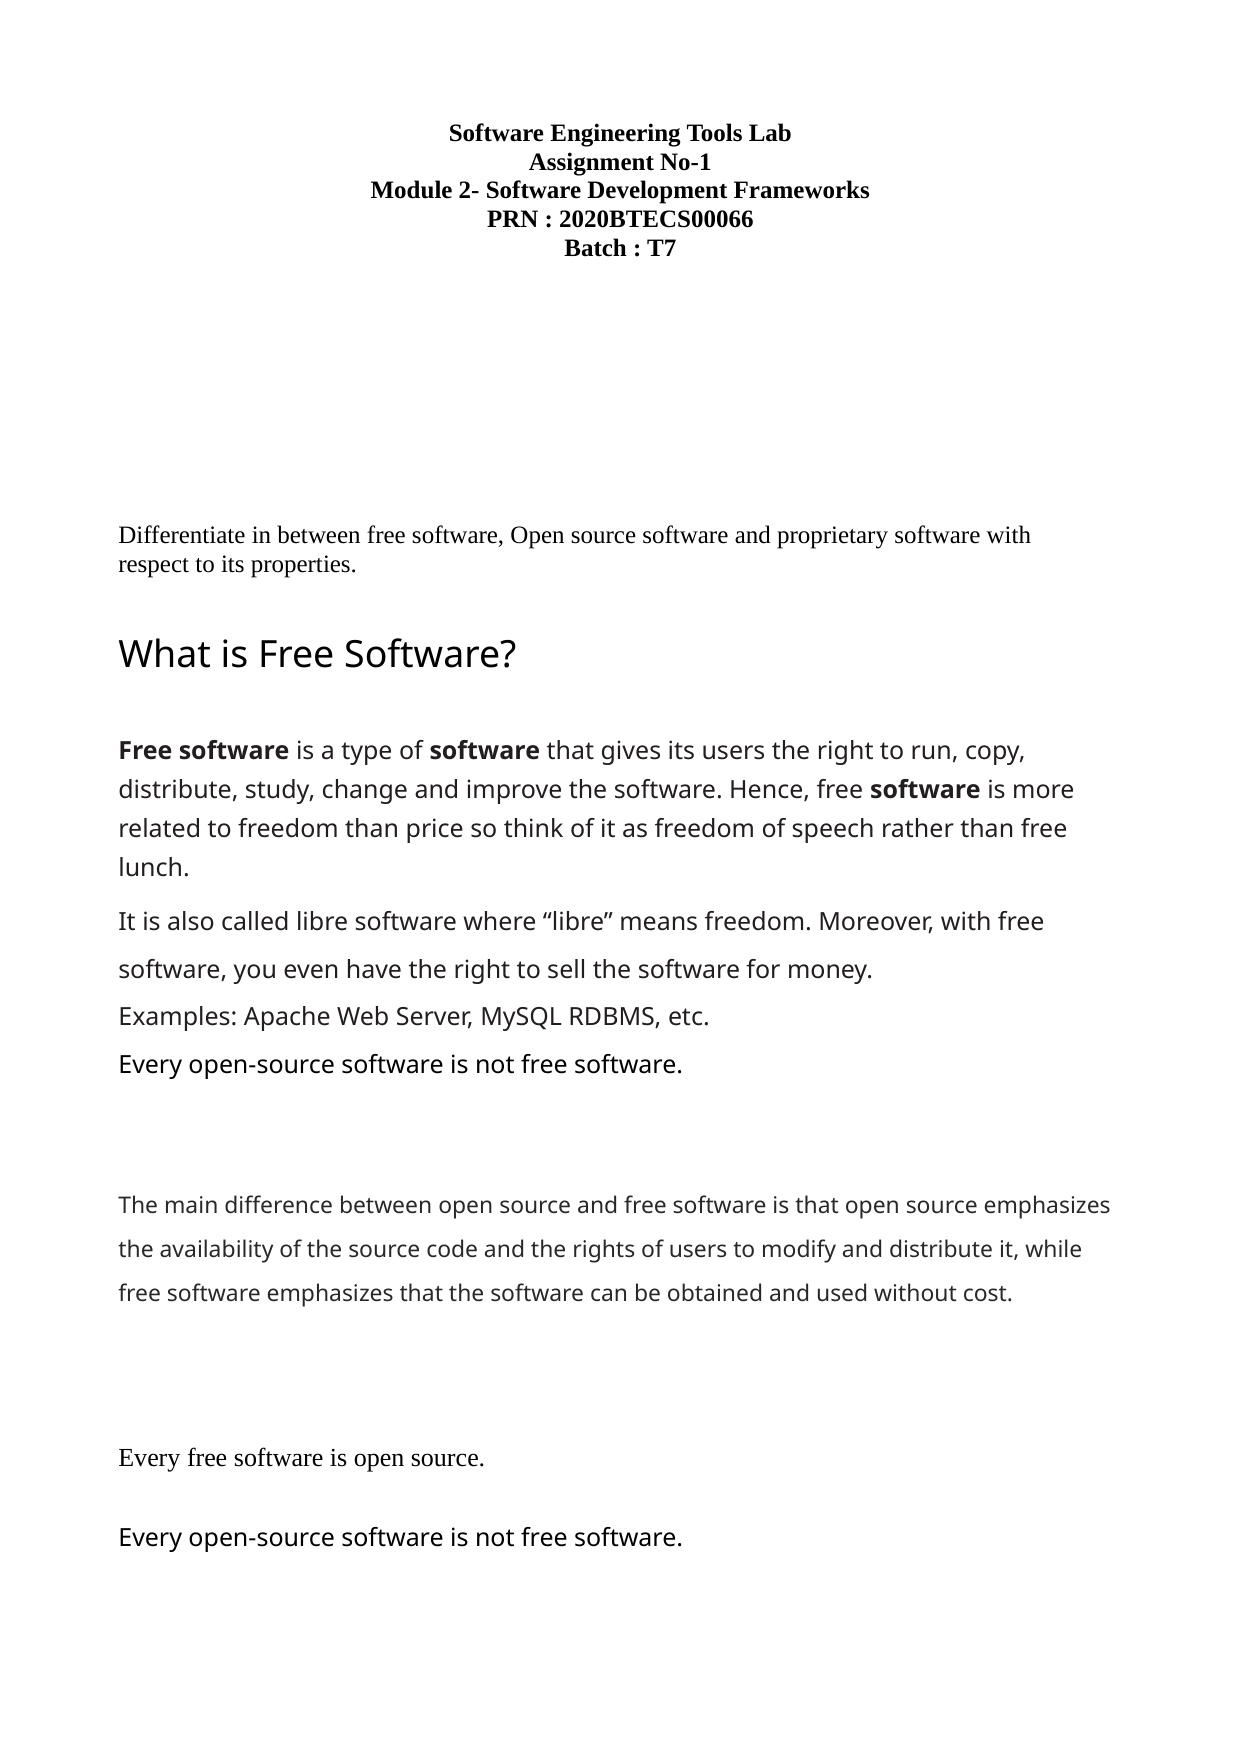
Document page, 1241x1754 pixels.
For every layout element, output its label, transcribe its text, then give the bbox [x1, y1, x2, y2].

text Module 2- Software Development Frameworks [118, 176, 1122, 204]
text The main difference between open source and free software is that open source emphasizes the availability of the source code and the rights of users to modify and distribute it, while free software emphasizes that the software can be obtained and used without cost. [118, 1189, 1122, 1308]
text respect to its properties. [118, 549, 1122, 578]
text Every open-source software is not free software. [118, 1472, 1122, 1506]
text soft [118, 1567, 1122, 1601]
text It is also called libre software where “libre” means freedom. Moreover, with free software, you even have the right to sell the software for money. [118, 904, 1122, 985]
text Examples: Apache Web Server, MySQL RDBMS, etc. [118, 999, 1122, 1033]
subtitle What is Free Software? [118, 628, 1122, 679]
text PRN : 2020BTECS00066 [118, 204, 1122, 233]
text Batch : T7 [118, 233, 1122, 262]
text Software Engineering Tools Lab [118, 118, 1122, 147]
text Every open-source software is not free software. [118, 1047, 1122, 1081]
text Every open-source software is not free software.t free [118, 1519, 1122, 1554]
text Free software is a type of software that gives its users the right to run, copy, distribute, study, change and improve the software. Hence, free software is more related to freedom than price so think of it as freedom of speech rather than free lunch. [118, 732, 1122, 884]
text Differentiate in between free software, Open source software and proprietary software with [118, 521, 1122, 549]
table_header Every free software is open source. [118, 1412, 506, 1472]
text Assignment No-1 [118, 147, 1122, 176]
